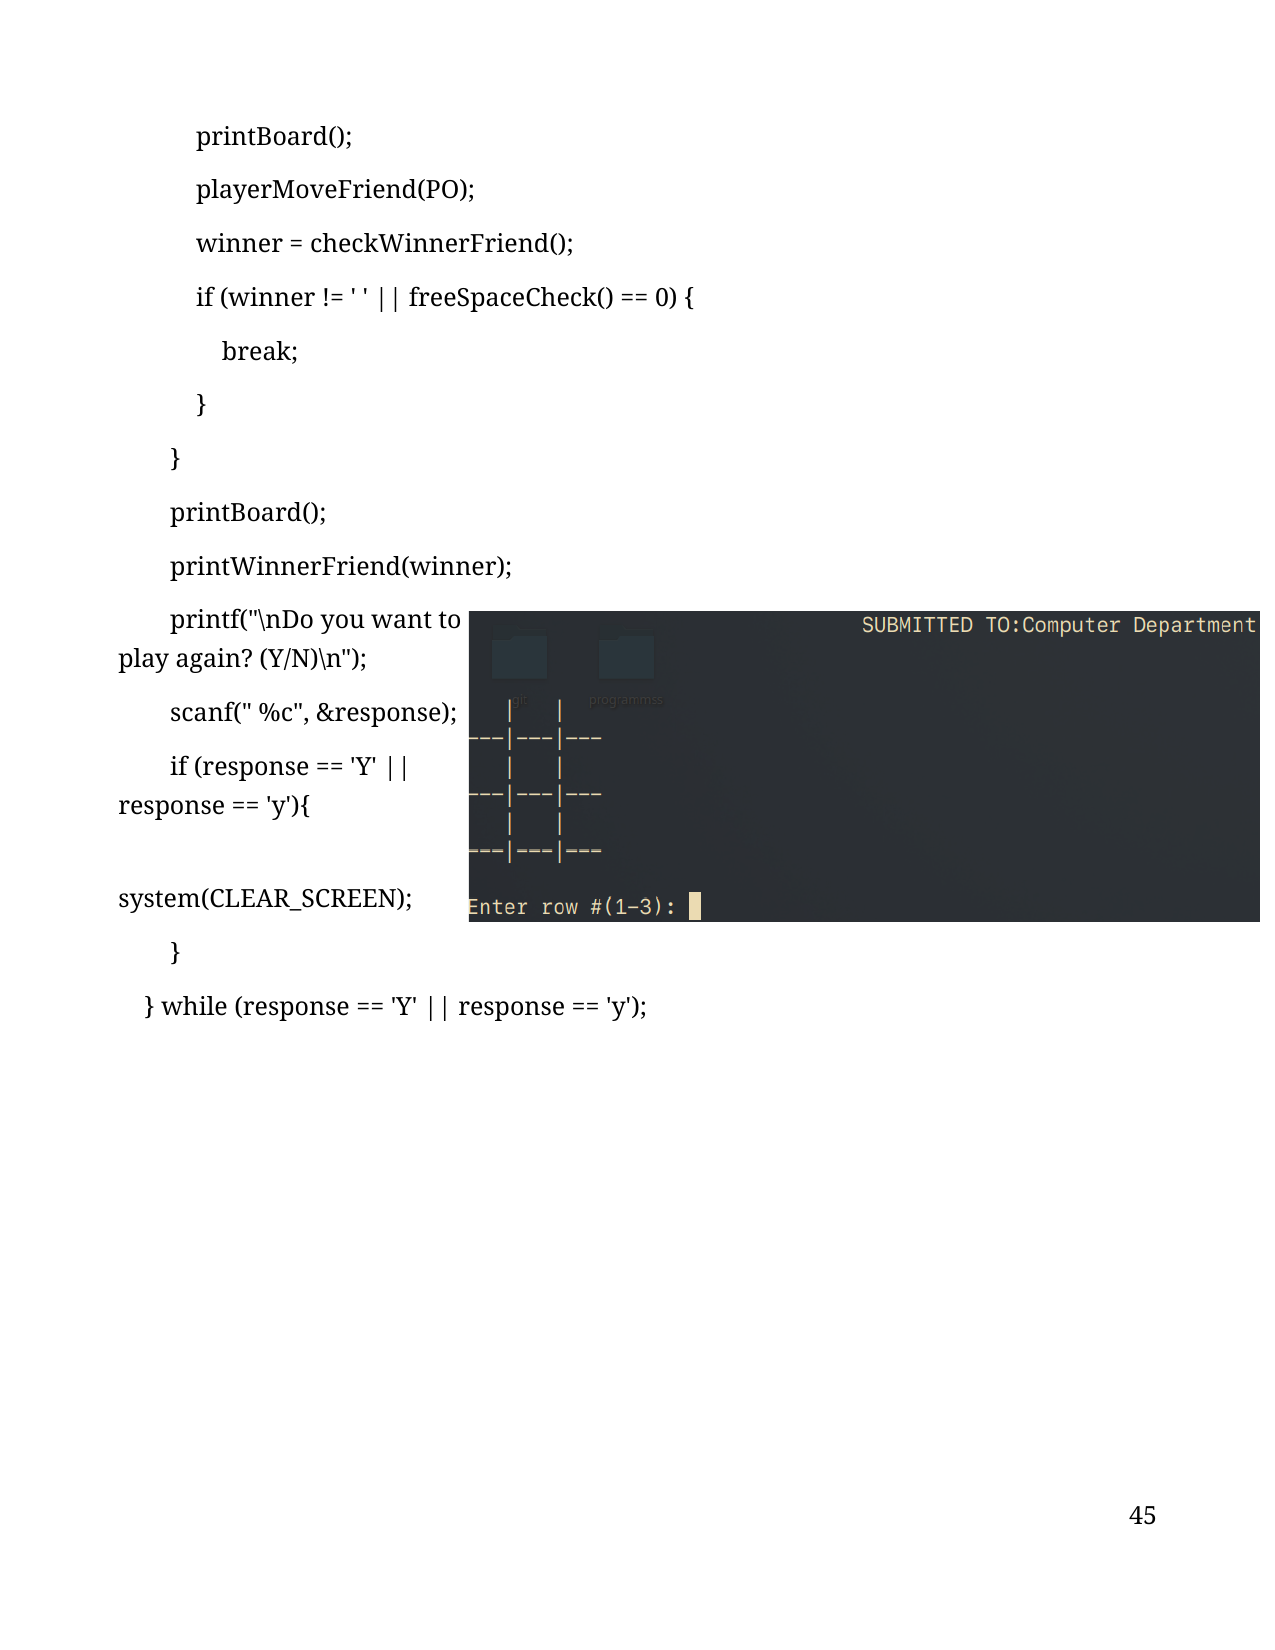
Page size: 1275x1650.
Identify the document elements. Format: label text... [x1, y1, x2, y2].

text break; [118, 333, 1157, 367]
text printWinnerFriend(winner); [118, 548, 1157, 582]
text printf("\nDo you want to play again? (Y/N)\n"); [118, 602, 1157, 675]
text printBoard(); [118, 118, 1157, 152]
text scanf(" %c", &response); [118, 695, 468, 729]
text system(CLEAR_SCREEN); [118, 841, 468, 915]
text if (winner != ' ' || freeSpaceCheck() == 0) { [118, 279, 1157, 313]
text } while (response == 'Y' || response == 'y'); [118, 988, 1157, 1022]
picture [468, 611, 1260, 922]
text playerMoveFriend(PO); [118, 172, 1157, 206]
text } [118, 387, 1157, 421]
text } [118, 934, 1157, 968]
text if (response == 'Y' || response == 'y'){ [118, 748, 468, 822]
text printBoard(); [118, 494, 1157, 528]
text } [118, 441, 1157, 475]
text winner = checkWinnerFriend(); [118, 226, 1157, 260]
